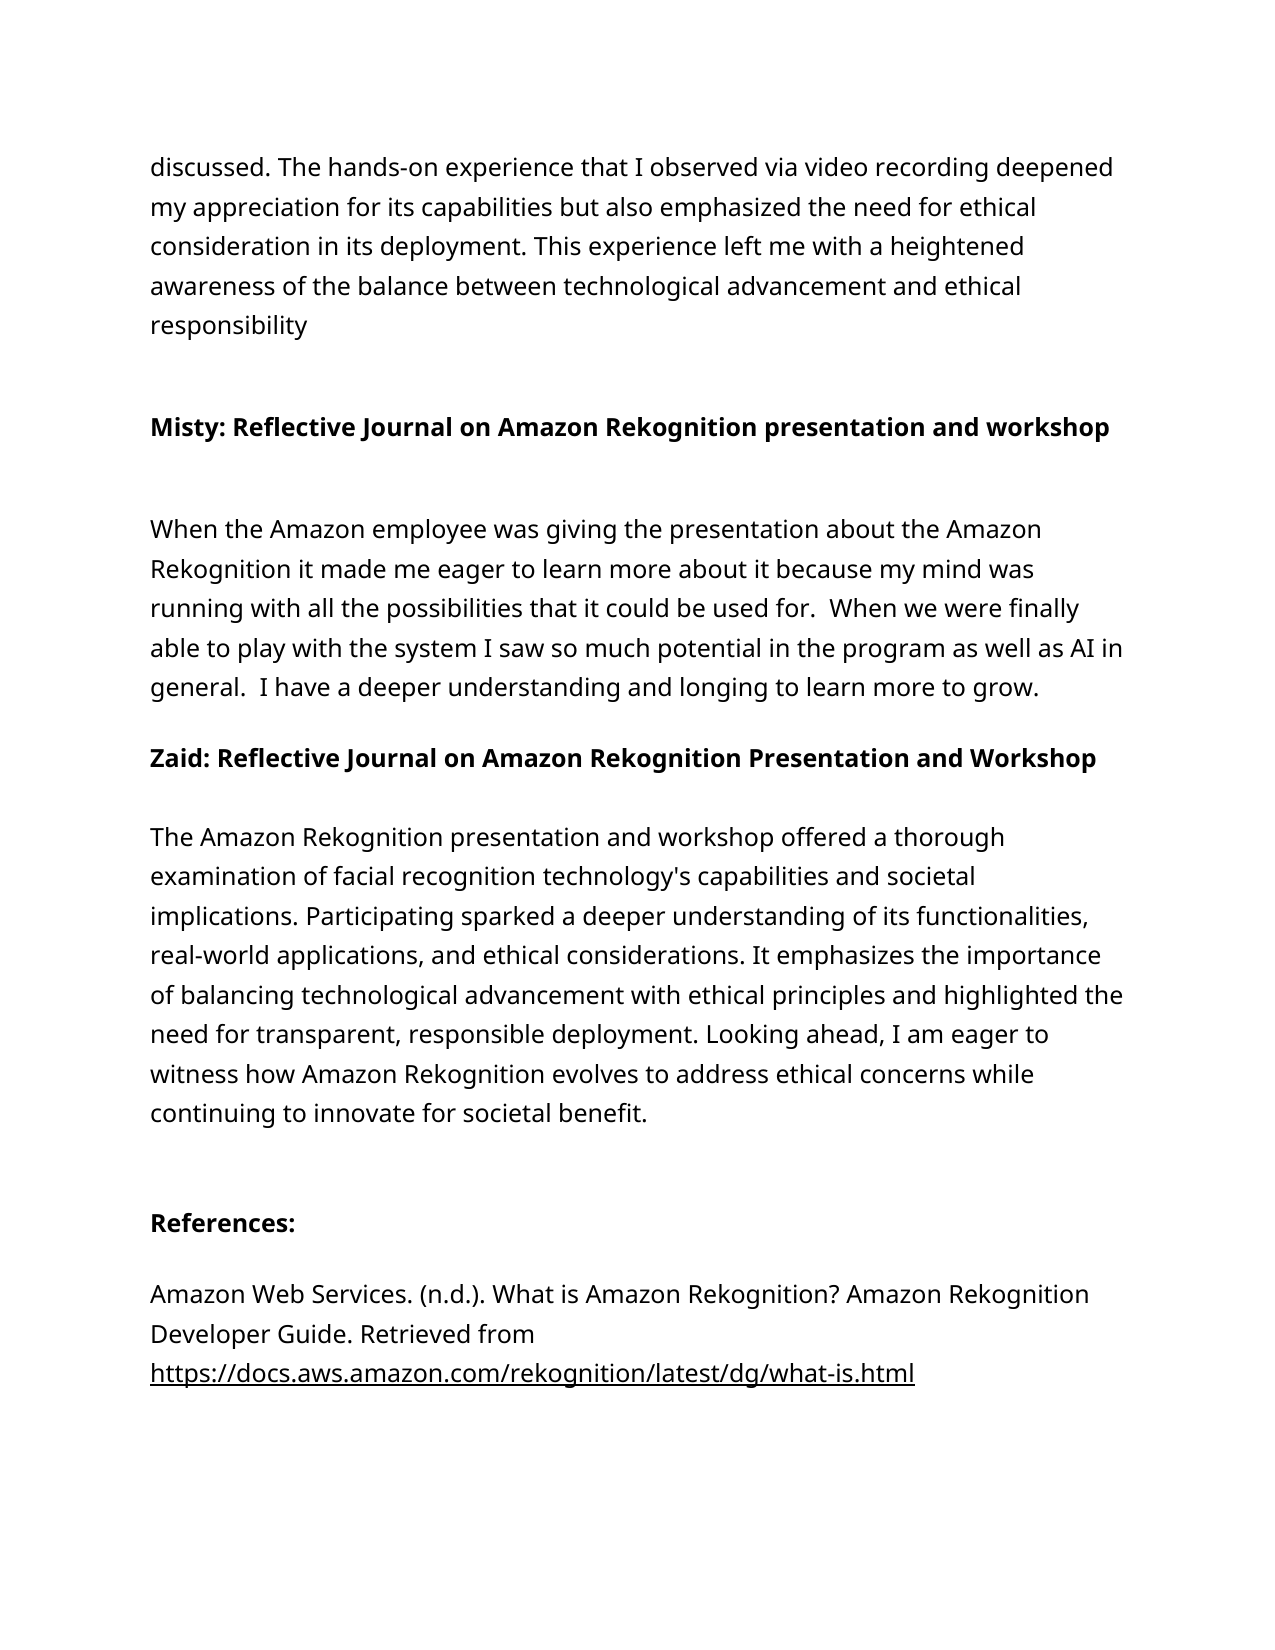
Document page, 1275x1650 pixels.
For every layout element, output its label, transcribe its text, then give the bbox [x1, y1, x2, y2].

text discussed. The hands-on experience that I observed via video recording deepened my appreciation for its capabilities but also emphasized the need for ethical consideration in its deployment. This experience left me with a heightened awareness of the balance between technological advancement and ethical responsibility [150, 150, 1125, 342]
text When the Amazon employee was giving the presentation about the Amazon Rekognition it made me eager to learn more about it because my mind was running with all the possibilities that it could be used for. When we were finally able to play with the system I saw so much potential in the program as well as AI in general. I have a deeper understanding and longing to learn more to grow. [150, 512, 1125, 704]
text Amazon Web Services. (n.d.). What is Amazon Rekognition? Amazon Rekognition Developer Guide. Retrieved from https://docs.aws.amazon.com/rekognition/latest/dg/what-is.html [150, 1277, 1125, 1390]
text The Amazon Rekognition presentation and workshop offered a thorough examination of facial recognition technology's capabilities and societal implications. Participating sparked a deeper understanding of its functionalities, real-world applications, and ethical considerations. It emphasizes the importance of balancing technological advancement with ethical principles and highlighted the need for transparent, responsible deployment. Looking ahead, I am eager to witness how Amazon Rekognition evolves to address ethical concerns while continuing to innovate for societal benefit. [150, 819, 1125, 1130]
text Misty: Reflective Journal on Amazon Rekognition presentation and workshop [150, 410, 1125, 444]
text References: [150, 1206, 1125, 1240]
text Zaid: Reflective Journal on Amazon Rekognition Presentation and Workshop [150, 741, 1125, 774]
